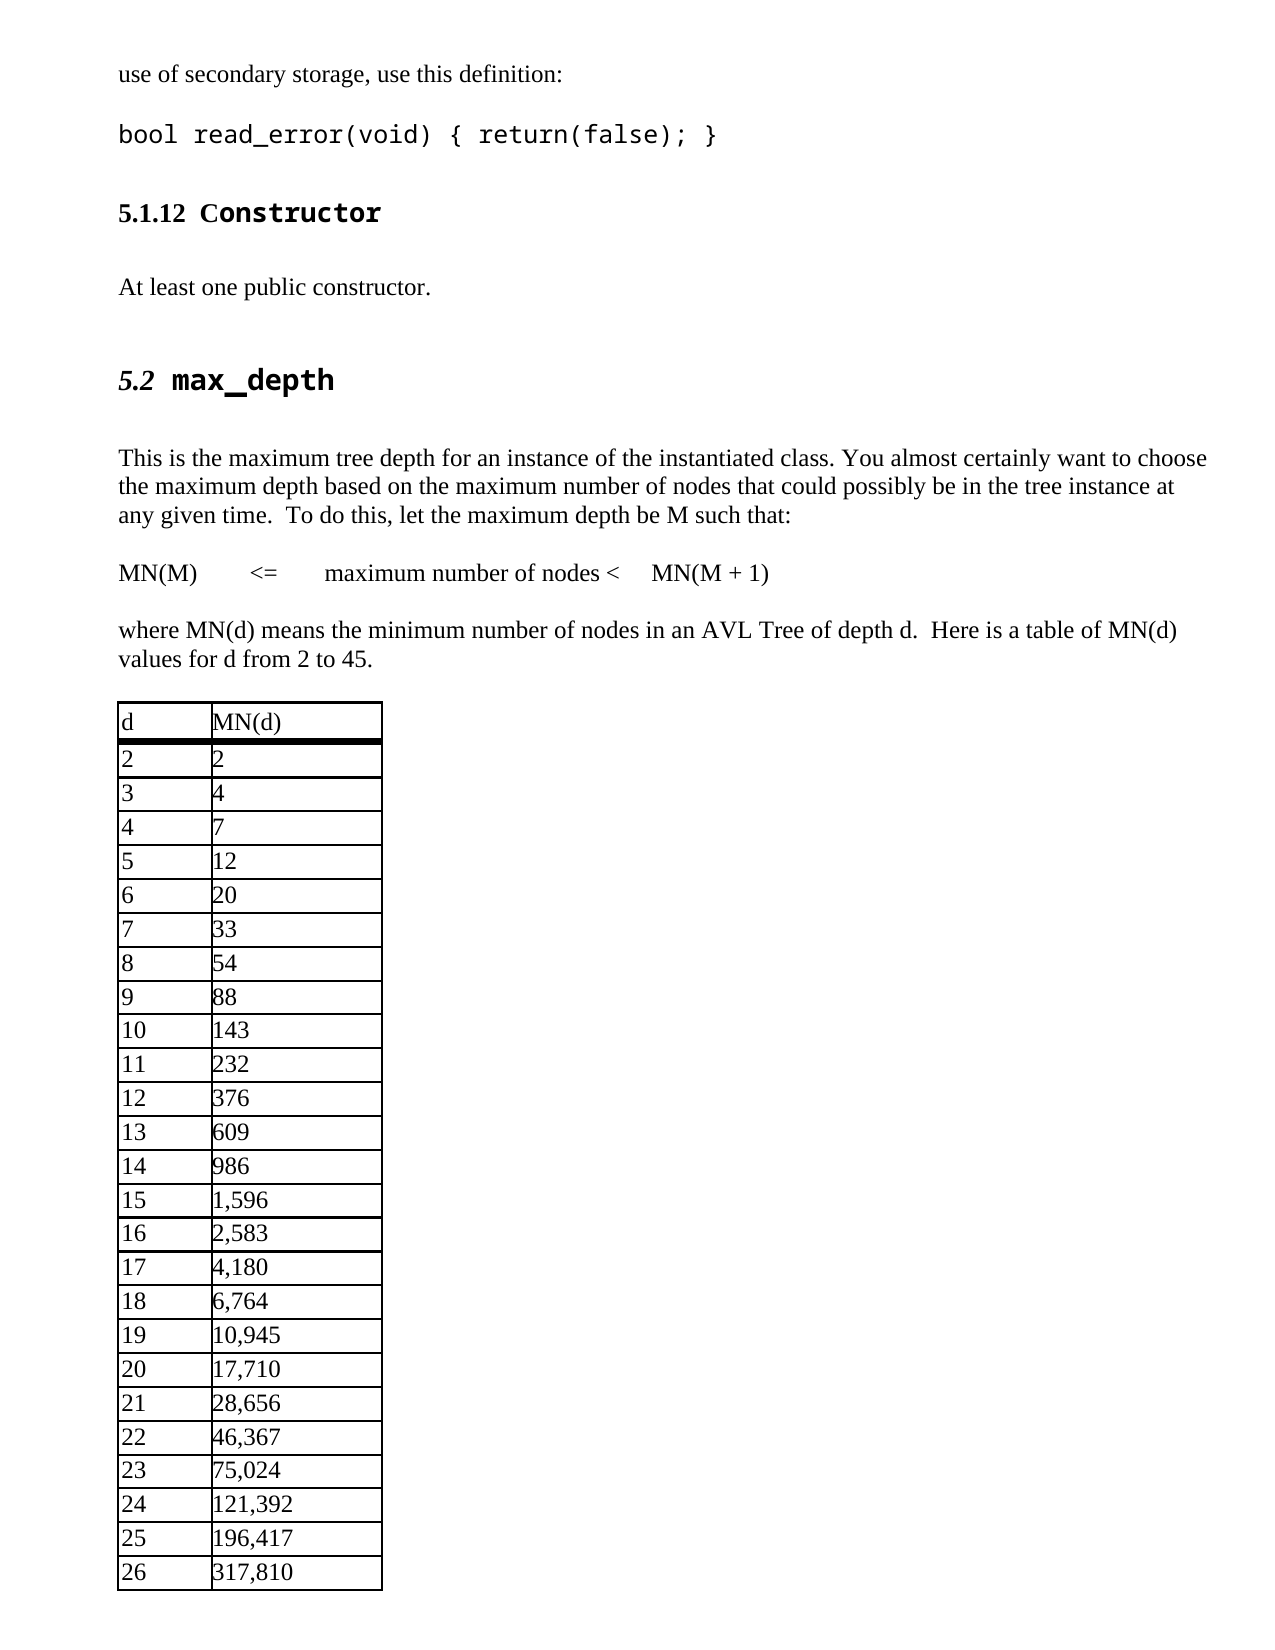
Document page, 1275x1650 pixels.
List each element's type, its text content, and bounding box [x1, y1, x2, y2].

text bool read_error(void) { return(false); } [118, 117, 1216, 151]
table_cell 28,656 [213, 1388, 381, 1419]
table_header d [119, 704, 211, 738]
table_cell 21 [119, 1388, 211, 1419]
table_header < [606, 558, 651, 586]
subtitle 5.2 max_depth [118, 350, 1216, 401]
table_cell 10,945 [213, 1320, 381, 1352]
table_cell 88 [213, 982, 381, 1013]
table_cell 1,596 [213, 1185, 381, 1216]
text This is the maximum tree depth for an instance of the instantiated class. You almost certainly want to choose the maximum depth based on the maximum number of nodes that could possibly be in the tree instance at any given time. To do this, let the maximum depth be M such that: [118, 443, 1216, 529]
table_cell 2,583 [213, 1219, 381, 1250]
table_cell 25 [119, 1523, 211, 1555]
table_cell 9 [119, 982, 211, 1013]
table_cell 17,710 [213, 1354, 381, 1386]
table_cell 121,392 [213, 1489, 381, 1521]
table_cell 8 [119, 948, 211, 979]
table_cell 143 [213, 1015, 381, 1047]
table_cell 13 [119, 1117, 211, 1149]
table_cell 317,810 [213, 1557, 381, 1589]
table_cell 54 [213, 948, 381, 979]
table_cell 3 [119, 779, 211, 810]
table_cell 15 [119, 1185, 211, 1216]
table_cell 18 [119, 1286, 211, 1318]
table_cell 4,180 [213, 1253, 381, 1284]
table_cell 232 [213, 1049, 381, 1081]
table_cell 17 [119, 1253, 211, 1284]
table_header maximum number of nodes [324, 558, 606, 586]
table_cell 23 [119, 1456, 211, 1487]
table_cell 6,764 [213, 1286, 381, 1318]
table_cell 376 [213, 1083, 381, 1115]
table_cell 20 [119, 1354, 211, 1386]
table_cell 22 [119, 1422, 211, 1453]
table_cell 26 [119, 1557, 211, 1589]
text use of secondary storage, use this definition: [118, 59, 1216, 88]
table_cell 986 [213, 1151, 381, 1183]
table_cell 19 [119, 1320, 211, 1352]
table_cell 4 [213, 779, 381, 810]
text At least one public constructor. [118, 272, 1216, 301]
table_cell 2 [213, 745, 381, 776]
table_cell 14 [119, 1151, 211, 1183]
table_cell 7 [119, 914, 211, 946]
subtitle 5.1.12 Constructor [118, 194, 1216, 231]
table_header MN(M + 1) [651, 558, 813, 586]
table_cell 6 [119, 880, 211, 912]
text where MN(d) means the minimum number of nodes in an AVL Tree of depth d. Here is a table of MN(d) values for d from 2 to 45. [118, 615, 1216, 673]
table_cell 7 [213, 812, 381, 844]
table_cell 20 [213, 880, 381, 912]
table_cell 46,367 [213, 1422, 381, 1453]
table_header MN(M) [118, 558, 249, 586]
table_cell 10 [119, 1015, 211, 1047]
table_header <= [249, 558, 324, 586]
table_cell 2 [119, 745, 211, 776]
table_cell 11 [119, 1049, 211, 1081]
table_cell 75,024 [213, 1456, 381, 1487]
table_cell 5 [119, 846, 211, 878]
table_header MN(d) [213, 704, 381, 738]
table_cell 12 [119, 1083, 211, 1115]
table_cell 196,417 [213, 1523, 381, 1555]
table_cell 4 [119, 812, 211, 844]
table_cell 24 [119, 1489, 211, 1521]
table_cell 33 [213, 914, 381, 946]
table_cell 609 [213, 1117, 381, 1149]
table_cell 12 [213, 846, 381, 878]
table_cell 16 [119, 1219, 211, 1250]
